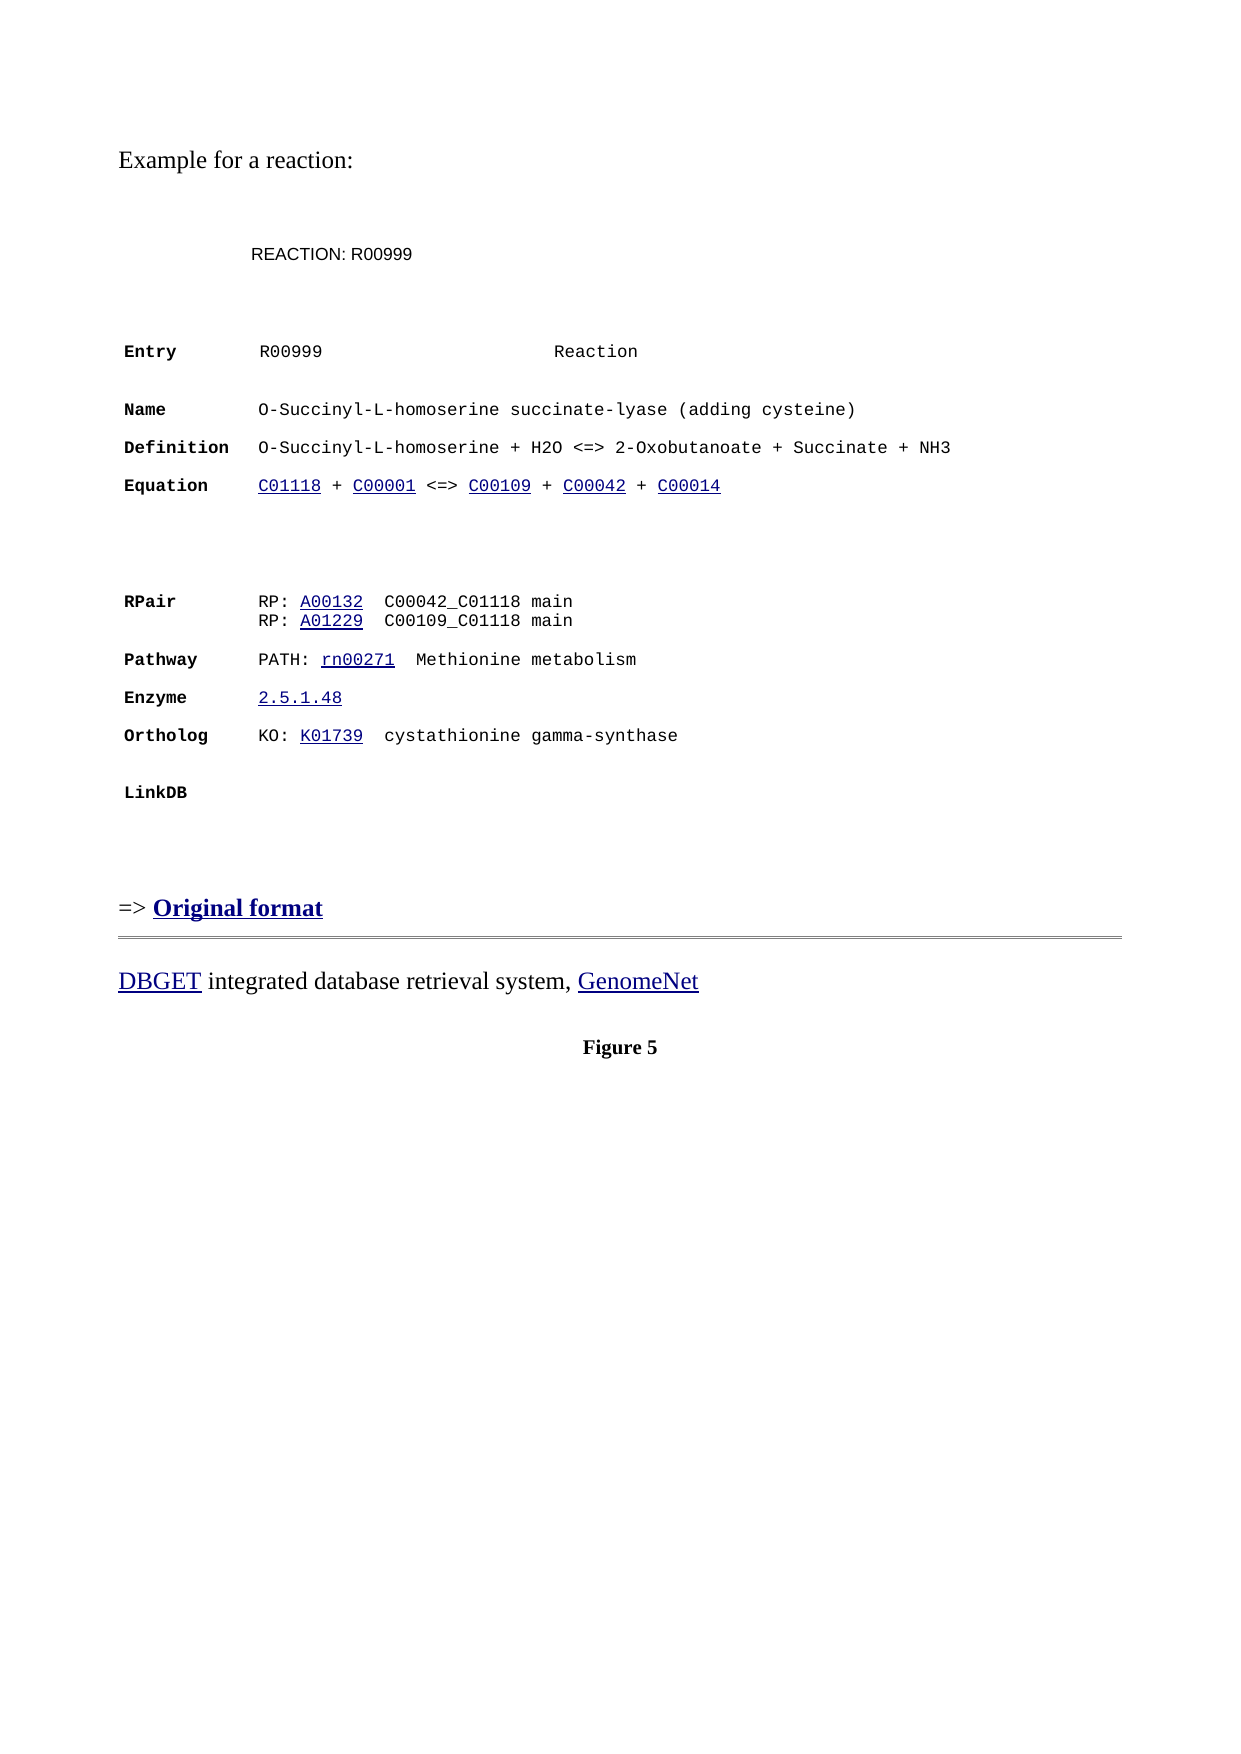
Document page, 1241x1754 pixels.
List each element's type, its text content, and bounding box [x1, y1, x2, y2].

table_cell C01118 + C00001 <=> C00109 + C00042 + C00014 [255, 474, 986, 512]
table_cell [255, 375, 986, 398]
table_cell Definition [121, 436, 255, 474]
table_cell [118, 302, 988, 319]
text Example for a reaction: [118, 146, 1122, 174]
table_cell Pathway [121, 648, 255, 686]
table_cell [118, 839, 988, 862]
table_cell [981, 343, 986, 375]
table_cell Enzyme [121, 686, 255, 724]
table_cell 2.5.1.48 [255, 686, 986, 724]
text => Original format <!-- function init() { } //---> [118, 894, 1122, 922]
table_cell [118, 862, 988, 894]
table_cell [121, 512, 255, 589]
table_header <!-- function btn(bobj,img) { bobj.src = "/Fig/bget/button_" + img + ".gif"; } //---> REACTION: R00999 [118, 231, 721, 302]
table_cell Equation [121, 474, 255, 512]
table_cell R00999 Reaction [259, 343, 956, 375]
table_cell RP: A00132 C00042_C01118 main RP: A01229 C00109_C01118 main [255, 590, 986, 647]
table_cell [956, 343, 981, 375]
table_cell O-Succinyl-L-homoserine + H2O <=> 2-Oxobutanoate + Succinate + NH3 [255, 436, 986, 474]
table_header [255, 320, 986, 342]
subtitle Figure 5 [118, 1036, 1122, 1059]
table_cell [255, 512, 986, 589]
table_cell KO: K01739 cystathionine gamma-synthase [255, 724, 986, 762]
table_cell Ortholog [121, 724, 255, 762]
table_header Entry [121, 320, 255, 398]
table_cell RPair [121, 590, 255, 647]
table_cell Name [121, 398, 255, 436]
table_header [721, 231, 988, 302]
text DBGET integrated database retrieval system, GenomeNet [118, 967, 1122, 995]
table_cell [255, 762, 986, 839]
table_cell [255, 343, 259, 375]
table_cell O-Succinyl-L-homoserine succinate-lyase (adding cysteine) [255, 398, 986, 436]
table_cell PATH: rn00271 Methionine metabolism [255, 648, 986, 686]
table_cell LinkDB [121, 762, 255, 839]
